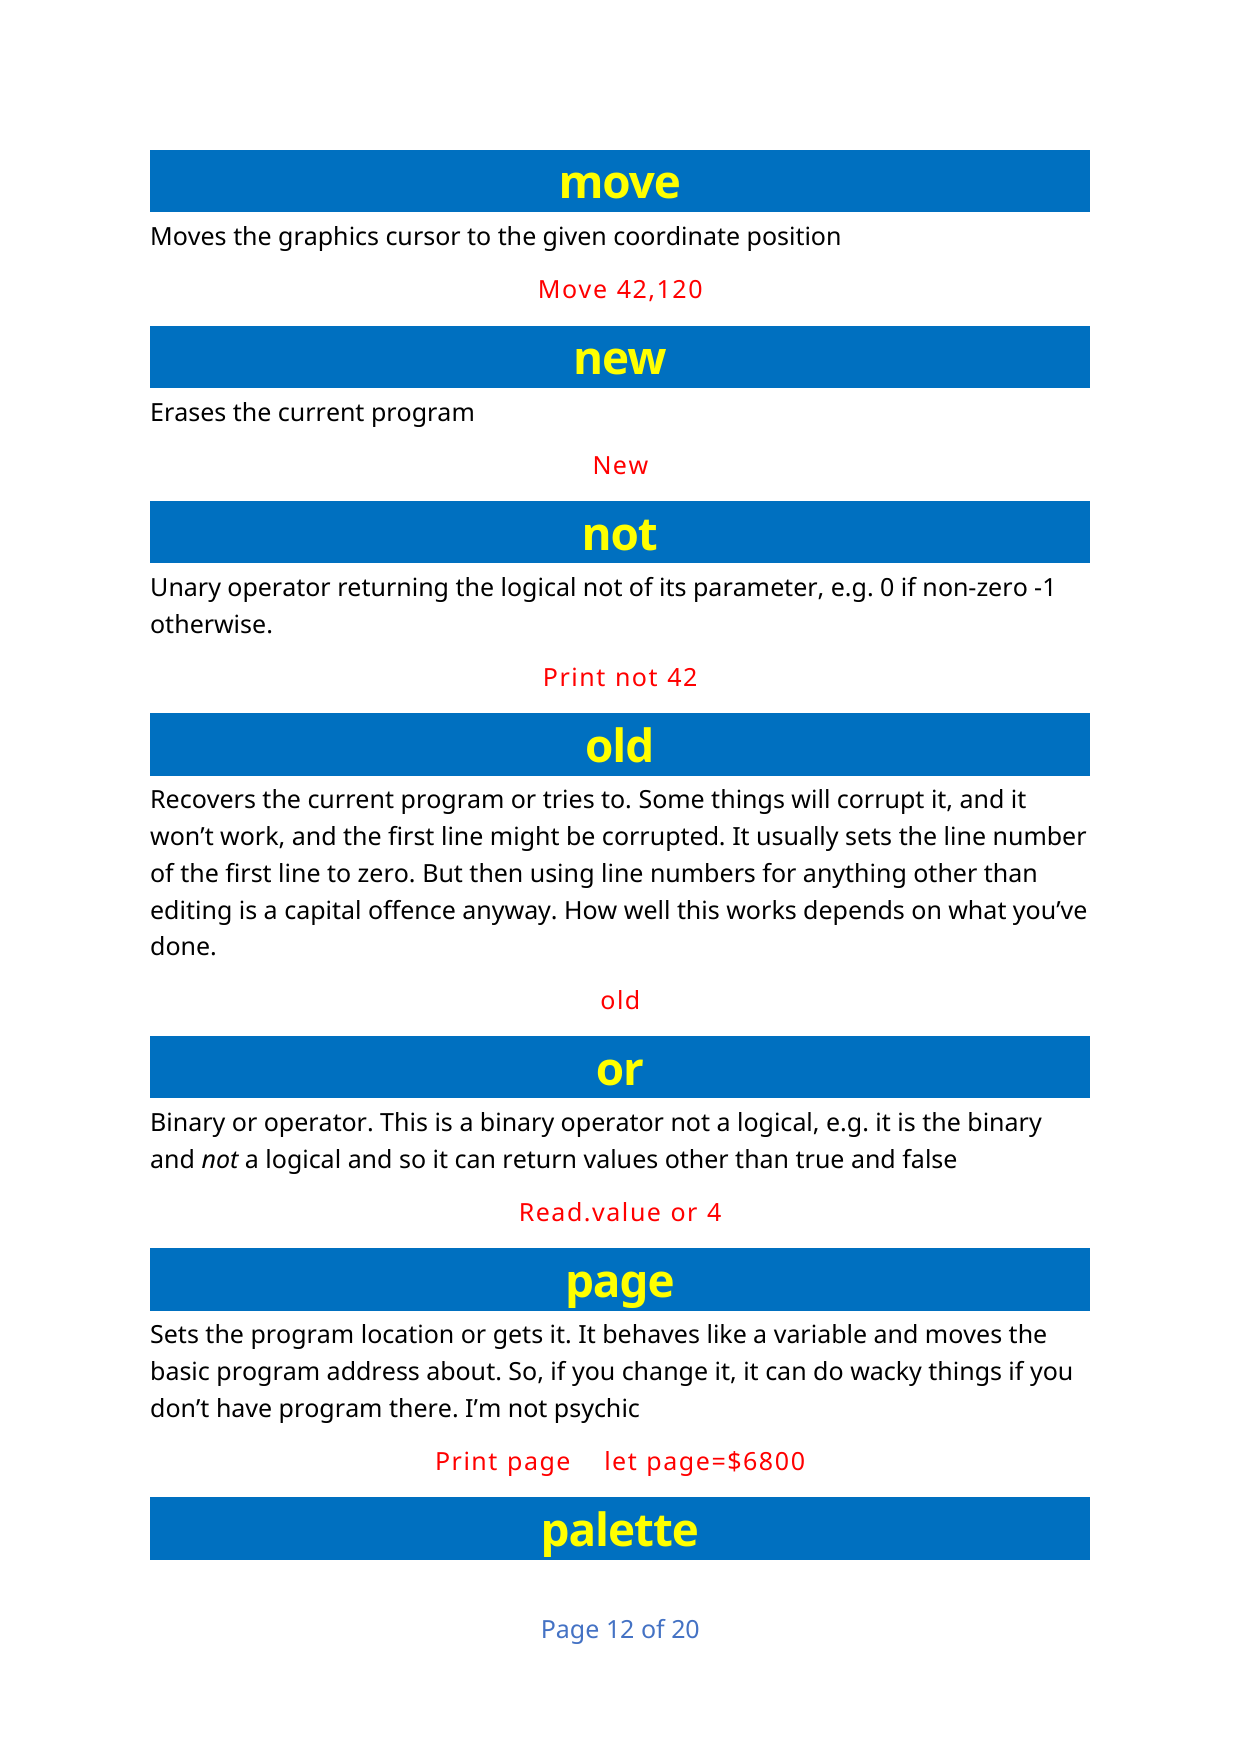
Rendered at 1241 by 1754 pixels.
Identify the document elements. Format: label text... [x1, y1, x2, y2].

title new [150, 326, 1090, 388]
text Sets the program location or gets it. It behaves like a variable and moves the basic program address about. So, if you change it, it can do wacky things if you don’t have program there. I’m not psychic [150, 1317, 1090, 1424]
title palette [150, 1497, 1090, 1560]
title move [150, 150, 1090, 212]
text Binary or operator. This is a binary operator not a logical, e.g. it is the binary and not a logical and so it can return values other than true and false [150, 1104, 1090, 1175]
title page [150, 1248, 1090, 1311]
subtitle Move 42,120 [150, 272, 1090, 306]
title not [150, 501, 1090, 563]
text Unary operator returning the logical not of its parameter, e.g. 0 if non-zero -1 otherwise. [150, 570, 1090, 641]
text Erases the current program [150, 394, 1090, 428]
title or [150, 1036, 1090, 1098]
subtitle Print page let page=$6800 [150, 1444, 1090, 1478]
title old [150, 713, 1090, 776]
subtitle New [150, 448, 1090, 482]
subtitle old [150, 982, 1090, 1017]
text Moves the graphics cursor to the given coordinate position [150, 219, 1090, 253]
subtitle Print not 42 [150, 660, 1090, 694]
text Recovers the current program or tries to. Some things will corrupt it, and it won’t work, and the first line might be corrupted. It usually sets the line number of the first line to zero. But then using line numbers for anything other than editing is a capital offence anyway. How well this works depends on what you’ve done. [150, 782, 1090, 963]
subtitle Read.value or 4 [150, 1195, 1090, 1229]
